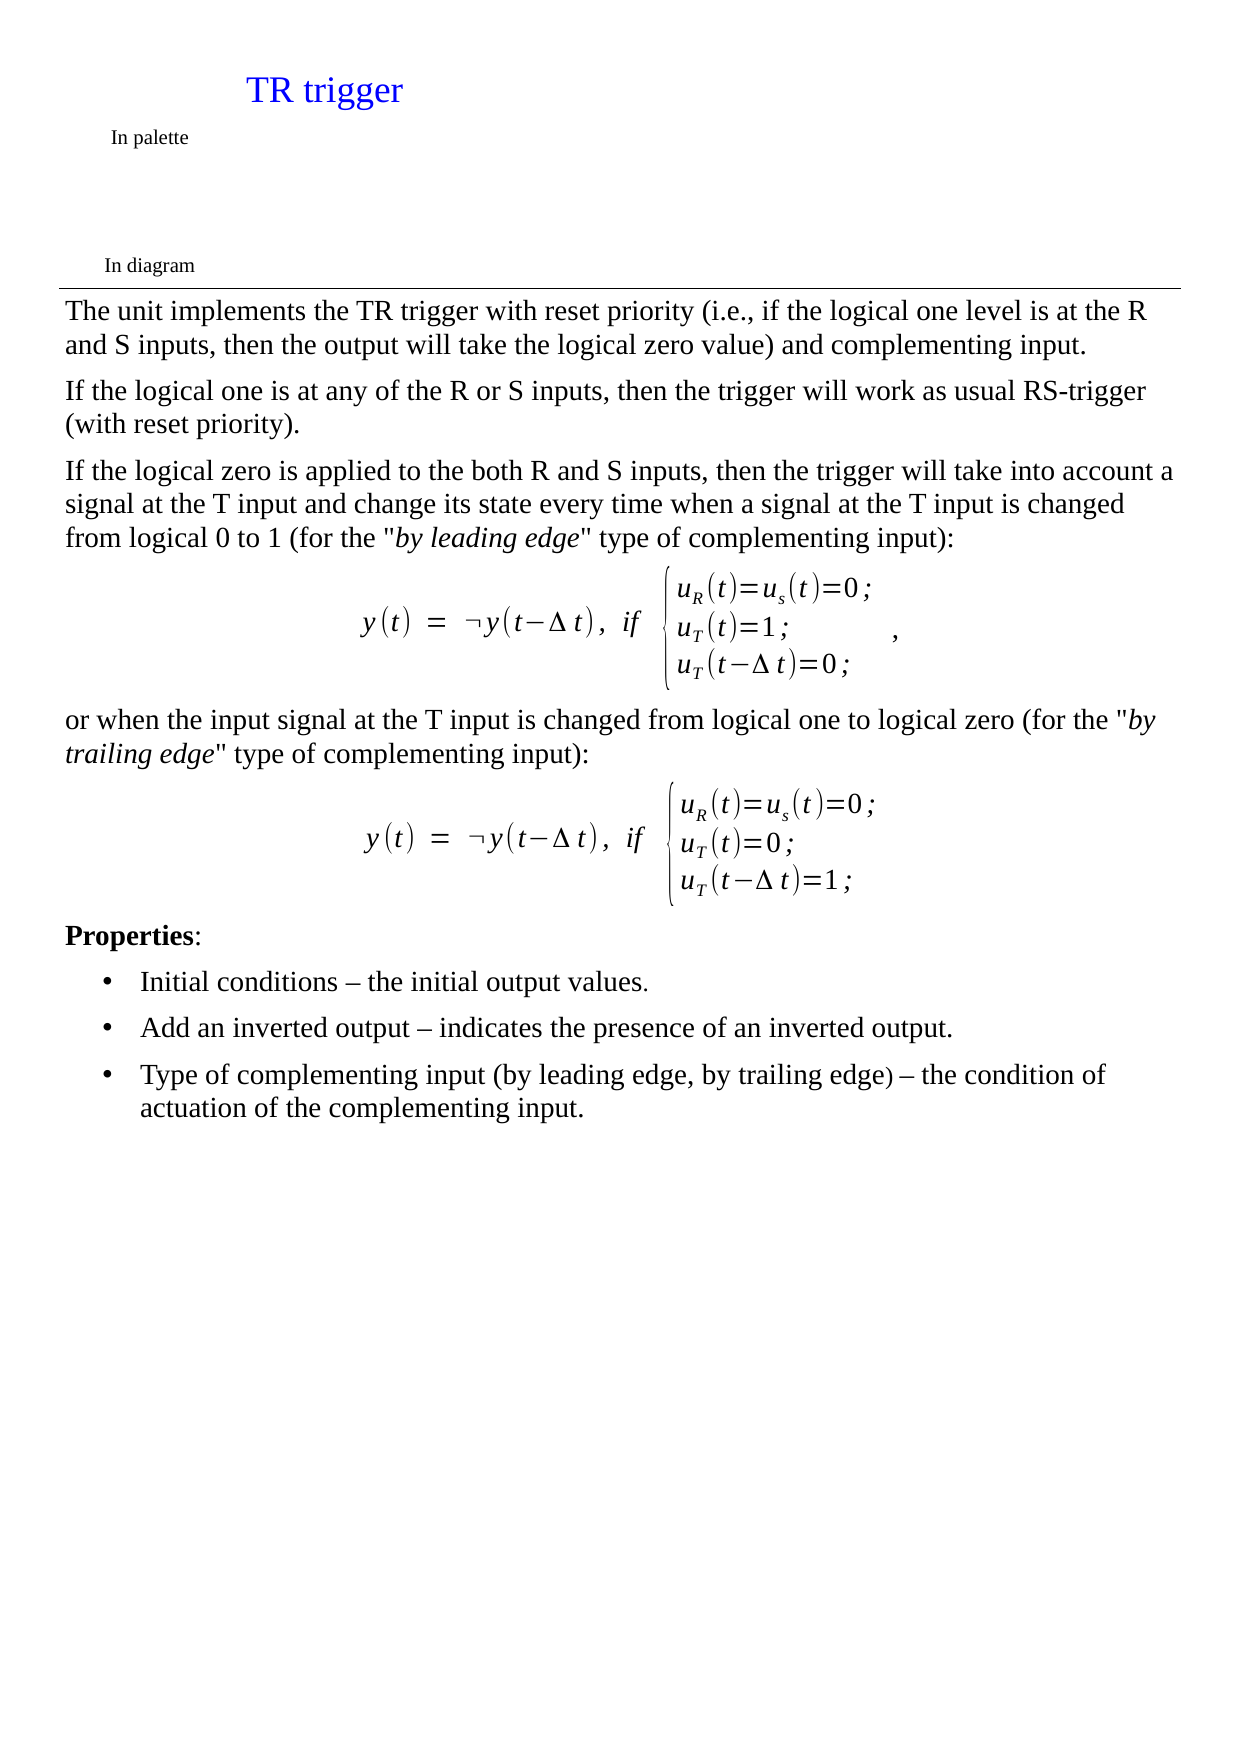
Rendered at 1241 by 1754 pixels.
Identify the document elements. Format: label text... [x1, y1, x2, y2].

table_cell [59, 159, 240, 247]
table_cell The unit implements the TR trigger with reset priority (i.e., if the logical one level is at the R and S inputs, then the output will take the logical zero value) and complementing input. If the logical one is at any of the R or S inputs, then the trigger will work as usual RS-trigger (with reset priority). If the logical zero is applied to the both R and S inputs, then the trigger will take into account a signal at the T input and change its state every time when a signal at the T input is changed from logical 0 to 1 (for the "by leading edge" type of complementing input): , or when the input signal at the T input is changed from logical one to logical zero (for the "by trailing edge" type of complementing input): Properties: Initial conditions – the initial output values. Add an inverted output – indicates the presence of an inverted output. Type of complementing input (by leading edge, by trailing edge) – the condition of actuation of the complementing input. [59, 289, 1181, 1142]
table_cell In palette [59, 119, 240, 159]
table_cell [240, 159, 1181, 247]
table_header TR trigger [240, 59, 1181, 119]
table_cell [240, 248, 1181, 288]
table_cell In diagram [59, 248, 240, 288]
table_cell [240, 119, 1181, 159]
table_header [59, 59, 240, 119]
